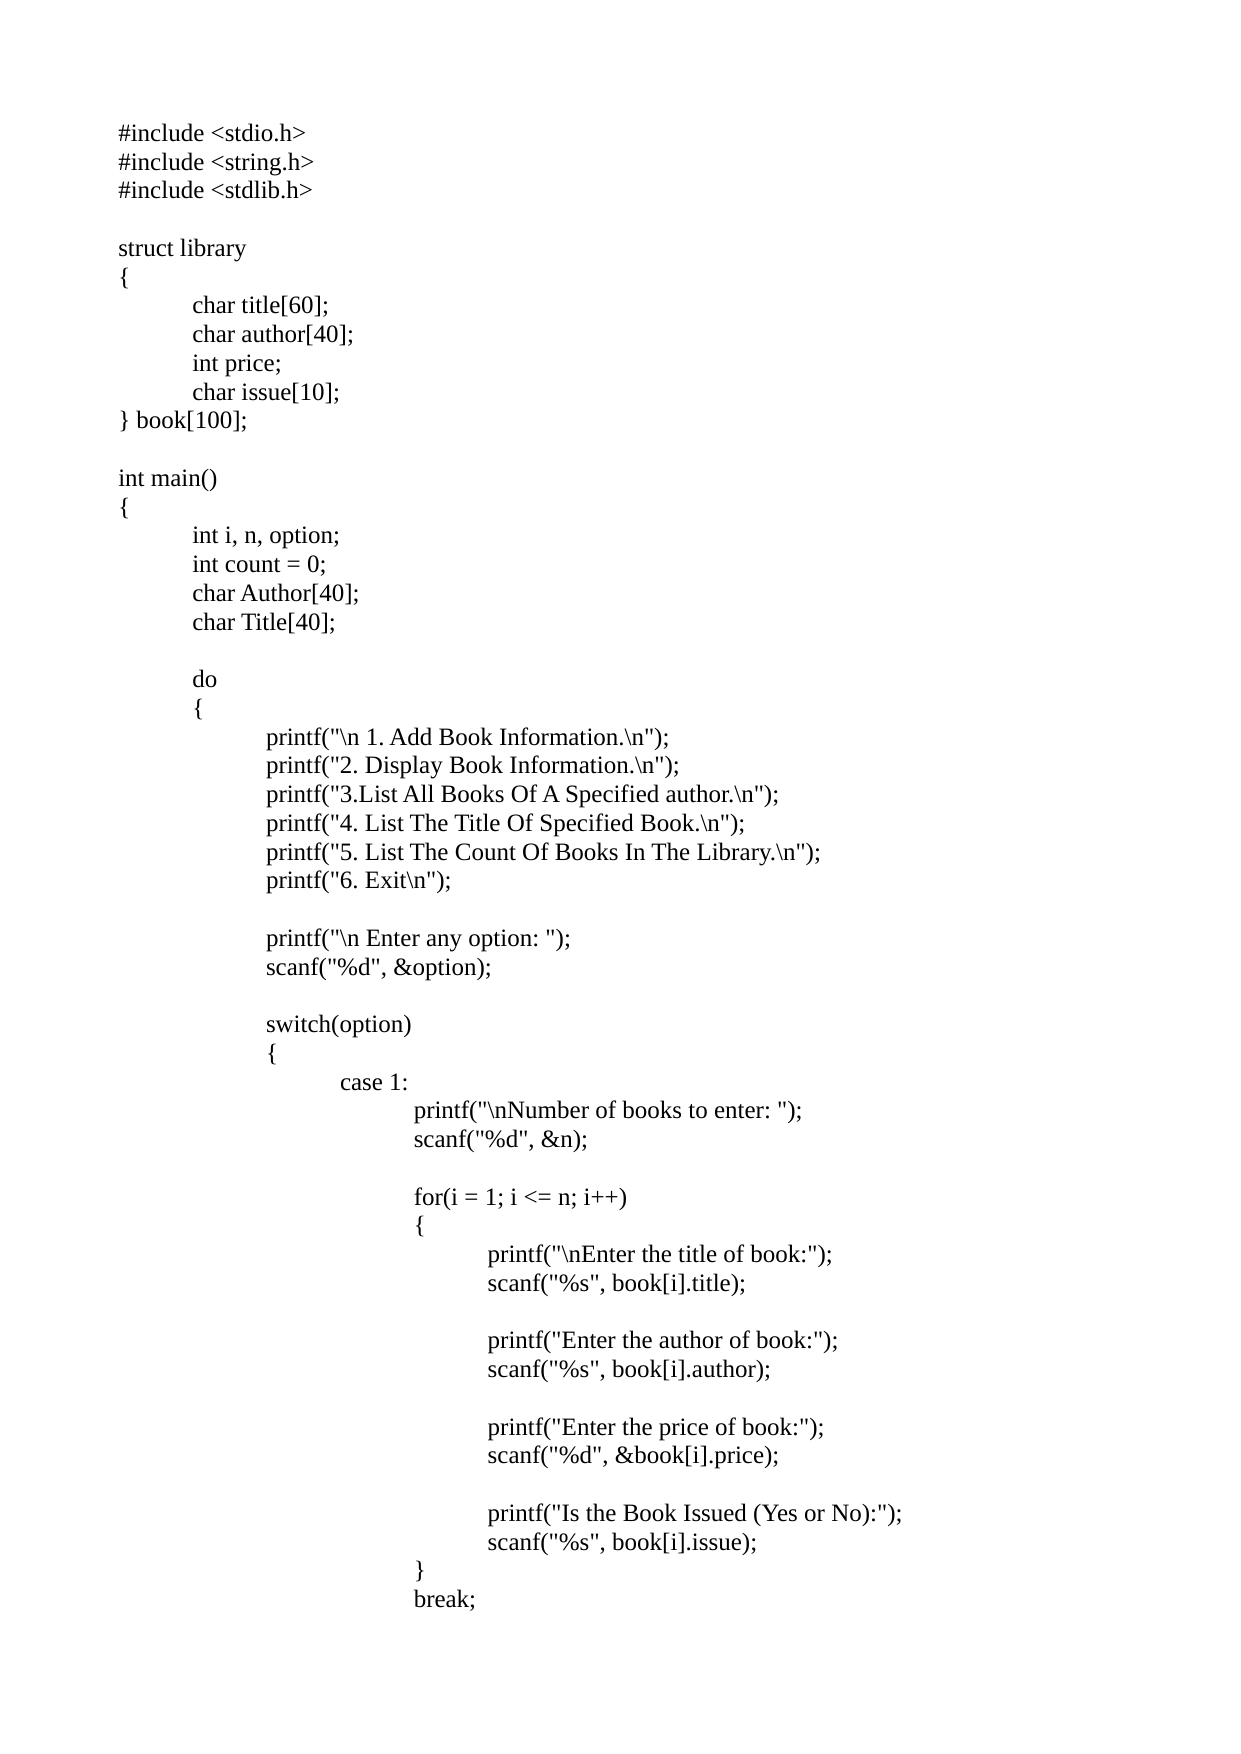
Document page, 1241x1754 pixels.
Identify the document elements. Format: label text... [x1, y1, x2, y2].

text scanf("%s", book[i].issue); [118, 1527, 1122, 1556]
text { [118, 492, 1122, 521]
text int i, n, option; [118, 521, 1122, 549]
text scanf("%s", book[i].title); [118, 1268, 1122, 1297]
text char author[40]; [118, 319, 1122, 348]
text printf("6. Exit\n"); [118, 866, 1122, 894]
text #include <stdlib.h> [118, 176, 1122, 204]
text break; [118, 1584, 1122, 1613]
text char issue[10]; [118, 377, 1122, 406]
text printf("5. List The Count Of Books In The Library.\n"); [118, 837, 1122, 866]
text char Title[40]; [118, 607, 1122, 636]
text { [118, 693, 1122, 722]
text printf("2. Display Book Information.\n"); [118, 751, 1122, 779]
text #include <stdio.h> [118, 118, 1122, 147]
text printf("\nEnter the title of book:"); [118, 1239, 1122, 1268]
text struct library [118, 233, 1122, 262]
text printf("\n Enter any option: "); [118, 923, 1122, 952]
text { [118, 1038, 1122, 1067]
text int count = 0; [118, 549, 1122, 578]
text for(i = 1; i <= n; i++) [118, 1182, 1122, 1211]
text scanf("%d", &n); [118, 1124, 1122, 1153]
text } [118, 1556, 1122, 1584]
text do [118, 664, 1122, 693]
text } book[100]; [118, 406, 1122, 434]
text { [118, 262, 1122, 291]
text scanf("%s", book[i].author); [118, 1354, 1122, 1383]
text printf("Is the Book Issued (Yes or No):"); [118, 1498, 1122, 1527]
text printf("Enter the author of book:"); [118, 1326, 1122, 1354]
text printf("Enter the price of book:"); [118, 1412, 1122, 1441]
text case 1: [118, 1067, 1122, 1096]
text scanf("%d", &book[i].price); [118, 1441, 1122, 1469]
text printf("\nNumber of books to enter: "); [118, 1096, 1122, 1124]
text char Author[40]; [118, 578, 1122, 607]
text #include <string.h> [118, 147, 1122, 176]
text printf("4. List The Title Of Specified Book.\n"); [118, 808, 1122, 837]
text printf("\n 1. Add Book Information.\n"); [118, 722, 1122, 751]
text scanf("%d", &option); [118, 952, 1122, 981]
text char title[60]; [118, 291, 1122, 319]
text printf("3.List All Books Of A Specified author.\n"); [118, 779, 1122, 808]
text switch(option) [118, 1009, 1122, 1038]
text { [118, 1211, 1122, 1239]
text int price; [118, 348, 1122, 377]
text int main() [118, 463, 1122, 492]
